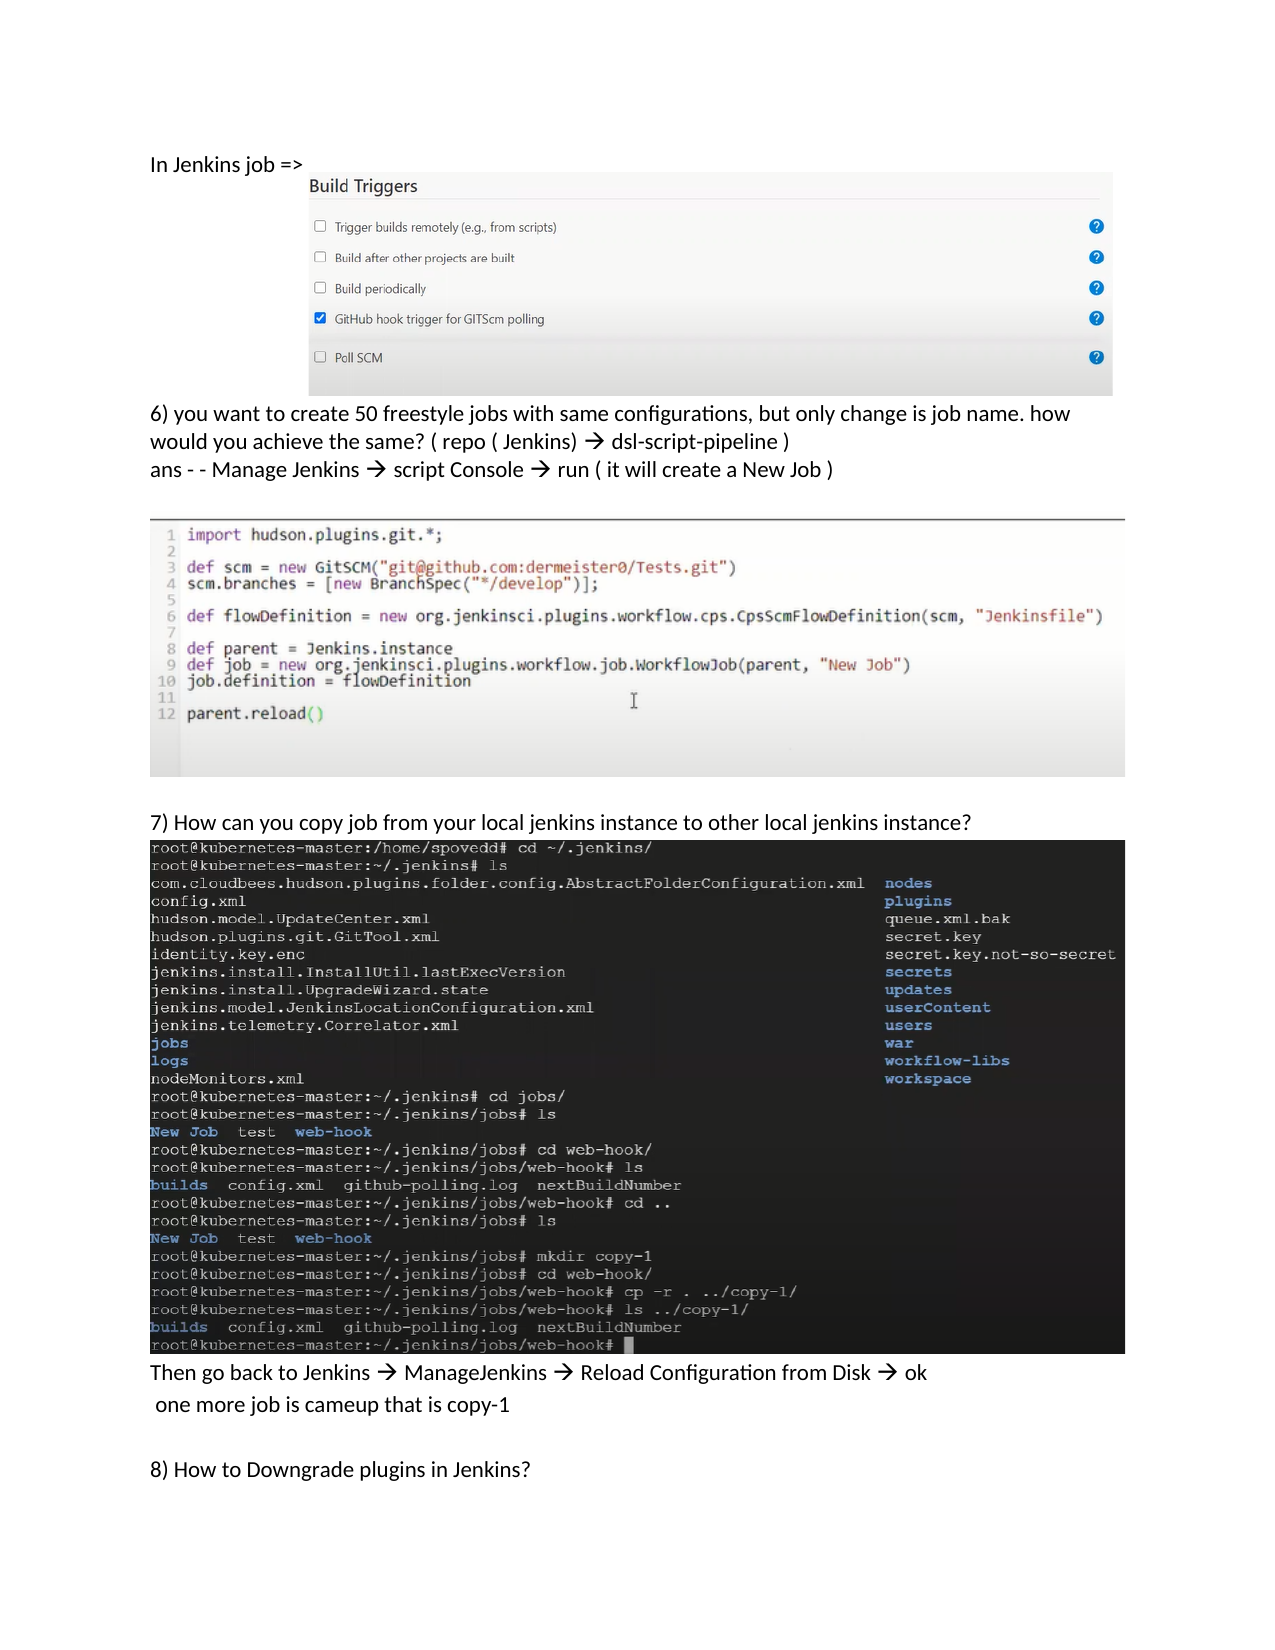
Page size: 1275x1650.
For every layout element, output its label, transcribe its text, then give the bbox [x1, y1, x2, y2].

text In Jenkins job => [150, 150, 1125, 395]
text 6) you want to create 50 freestyle jobs with same configurations, but only change is job name. how would you achieve the same? ( repo ( Jenkins)  dsl-script-pipeline ) [150, 399, 1125, 456]
text one more job is cameup that is copy-1 [150, 1390, 1125, 1418]
text 7) How can you copy job from your local jenkins instance to other local jenkins instance? [150, 808, 1125, 837]
text 8) How to Downgrade plugins in Jenkins? [150, 1455, 1125, 1483]
text Then go back to Jenkins  ManageJenkins  Reload Configuration from Disk  ok [150, 1358, 1125, 1386]
text ans - - Manage Jenkins  script Console  run ( it will create a New Job ) [150, 456, 1125, 483]
